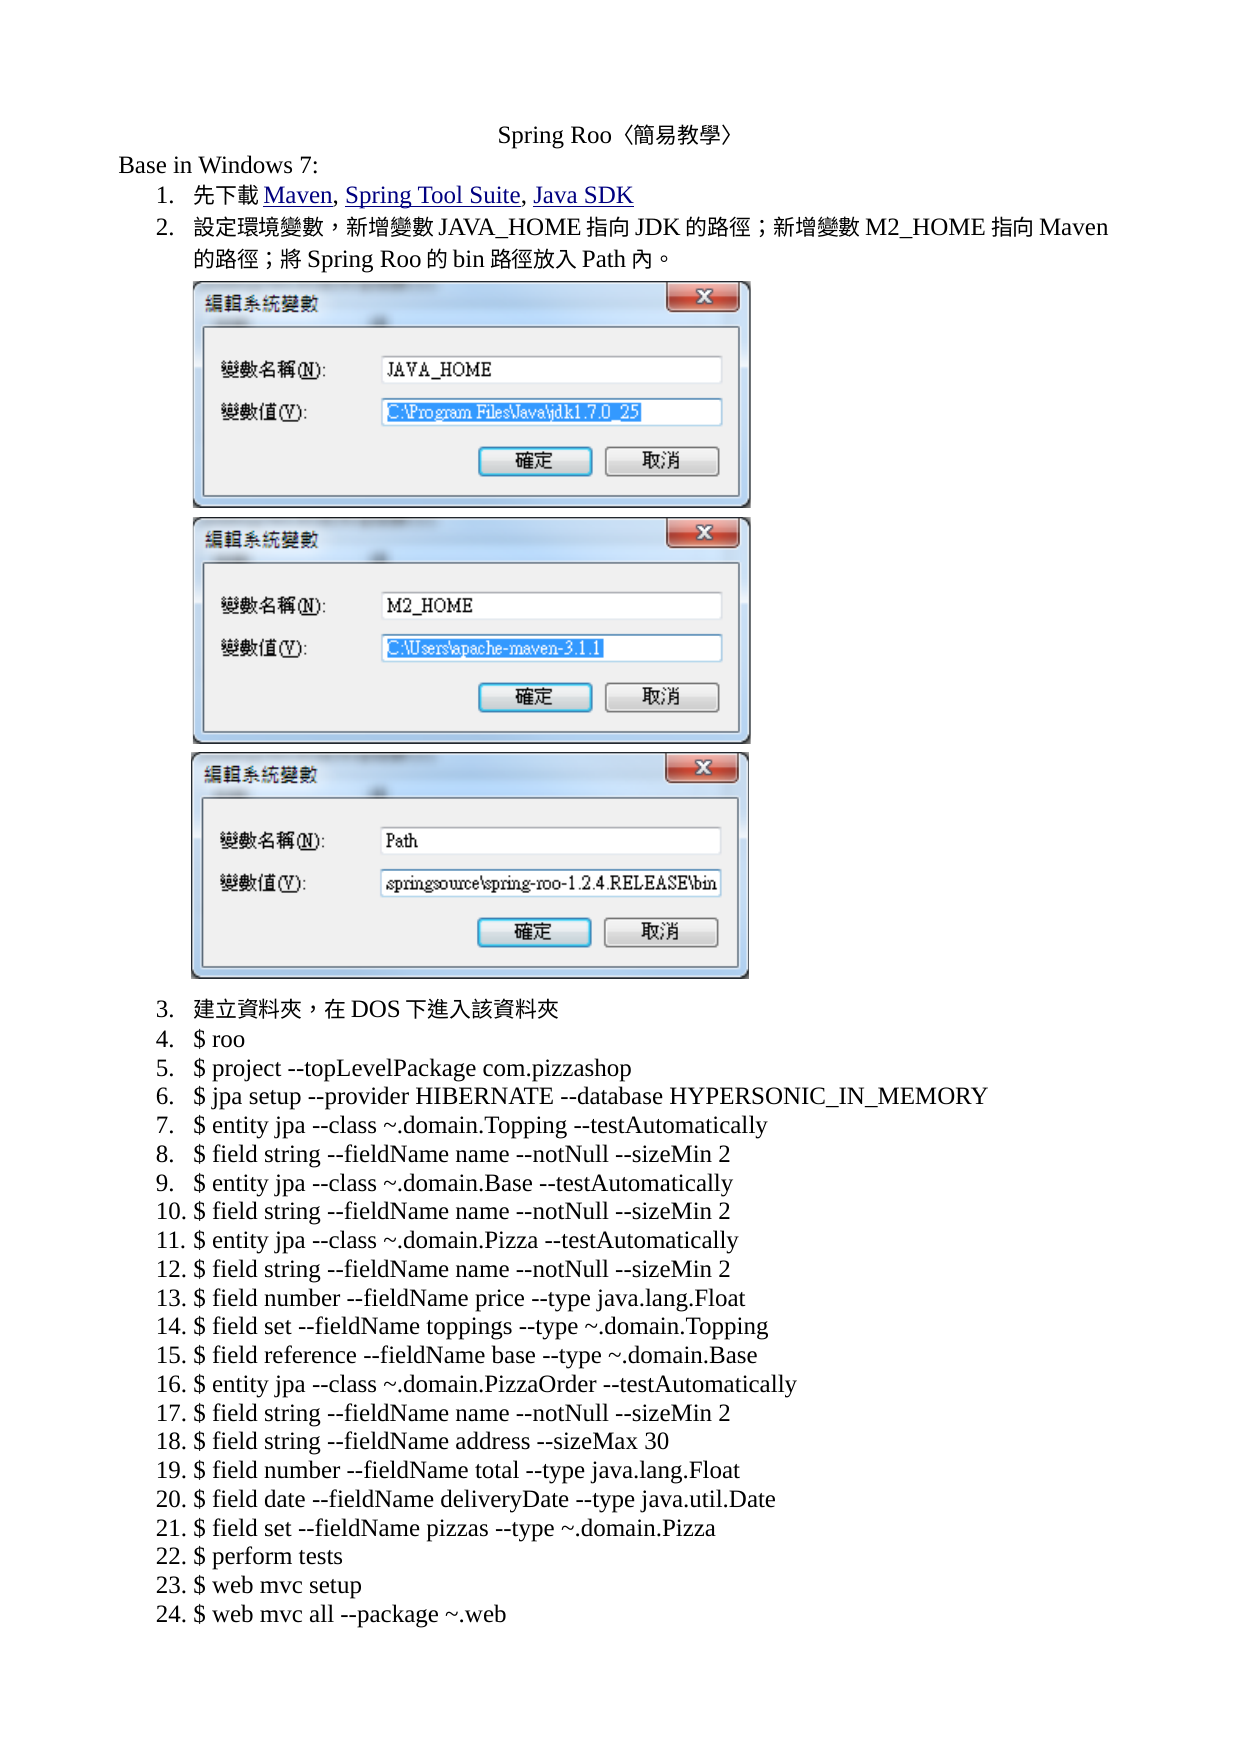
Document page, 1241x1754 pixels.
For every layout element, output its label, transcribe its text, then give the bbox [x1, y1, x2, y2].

list $ perform tests [156, 1541, 1122, 1570]
list $ field string --fieldName name --notNull --sizeMin 2 [156, 1196, 1122, 1225]
list 先下載Maven, Spring Tool Suite, Java SDK [156, 178, 1122, 210]
picture [191, 752, 749, 979]
list $ entity jpa --class ~.domain.PizzaOrder --testAutomatically [156, 1369, 1122, 1398]
text Base in Windows 7: [118, 150, 1122, 178]
list $ entity jpa --class ~.domain.Pizza --testAutomatically [156, 1225, 1122, 1254]
list $ web mvc all --package ~.web [156, 1599, 1122, 1628]
picture [192, 281, 751, 508]
list $ field set --fieldName toppings --type ~.domain.Topping [156, 1311, 1122, 1340]
list $ project --topLevelPackage com.pizzashop [156, 1053, 1122, 1081]
list $ jpa setup --provider HIBERNATE --database HYPERSONIC_IN_MEMORY [156, 1081, 1122, 1110]
list $ field date --fieldName deliveryDate --type java.util.Date [156, 1484, 1122, 1513]
list $ roo [156, 1024, 1122, 1053]
picture [192, 517, 751, 744]
list $ field string --fieldName name --notNull --sizeMin 2 [156, 1398, 1122, 1426]
list $ field string --fieldName name --notNull --sizeMin 2 [156, 1254, 1122, 1283]
list 建立資料夾，在DOS下進入該資料夾 [156, 992, 1122, 1024]
list $ entity jpa --class ~.domain.Topping --testAutomatically [156, 1110, 1122, 1139]
list $ field reference --fieldName base --type ~.domain.Base [156, 1340, 1122, 1369]
list $ field set --fieldName pizzas --type ~.domain.Pizza [156, 1513, 1122, 1541]
list 設定環境變數，新增變數JAVA_HOME指向JDK的路徑；新增變數M2_HOME指向Maven的路徑；將Spring Roo的bin路徑放入Path內。 [156, 210, 1122, 273]
list $ field string --fieldName name --notNull --sizeMin 2 [156, 1139, 1122, 1168]
list $ field number --fieldName total --type java.lang.Float [156, 1455, 1122, 1484]
list $ entity jpa --class ~.domain.Base --testAutomatically [156, 1168, 1122, 1196]
list $ field string --fieldName address --sizeMax 30 [156, 1426, 1122, 1455]
list $ field number --fieldName price --type java.lang.Float [156, 1283, 1122, 1311]
list $ web mvc setup [156, 1570, 1122, 1599]
text Spring Roo〈簡易教學〉 [118, 118, 1122, 150]
